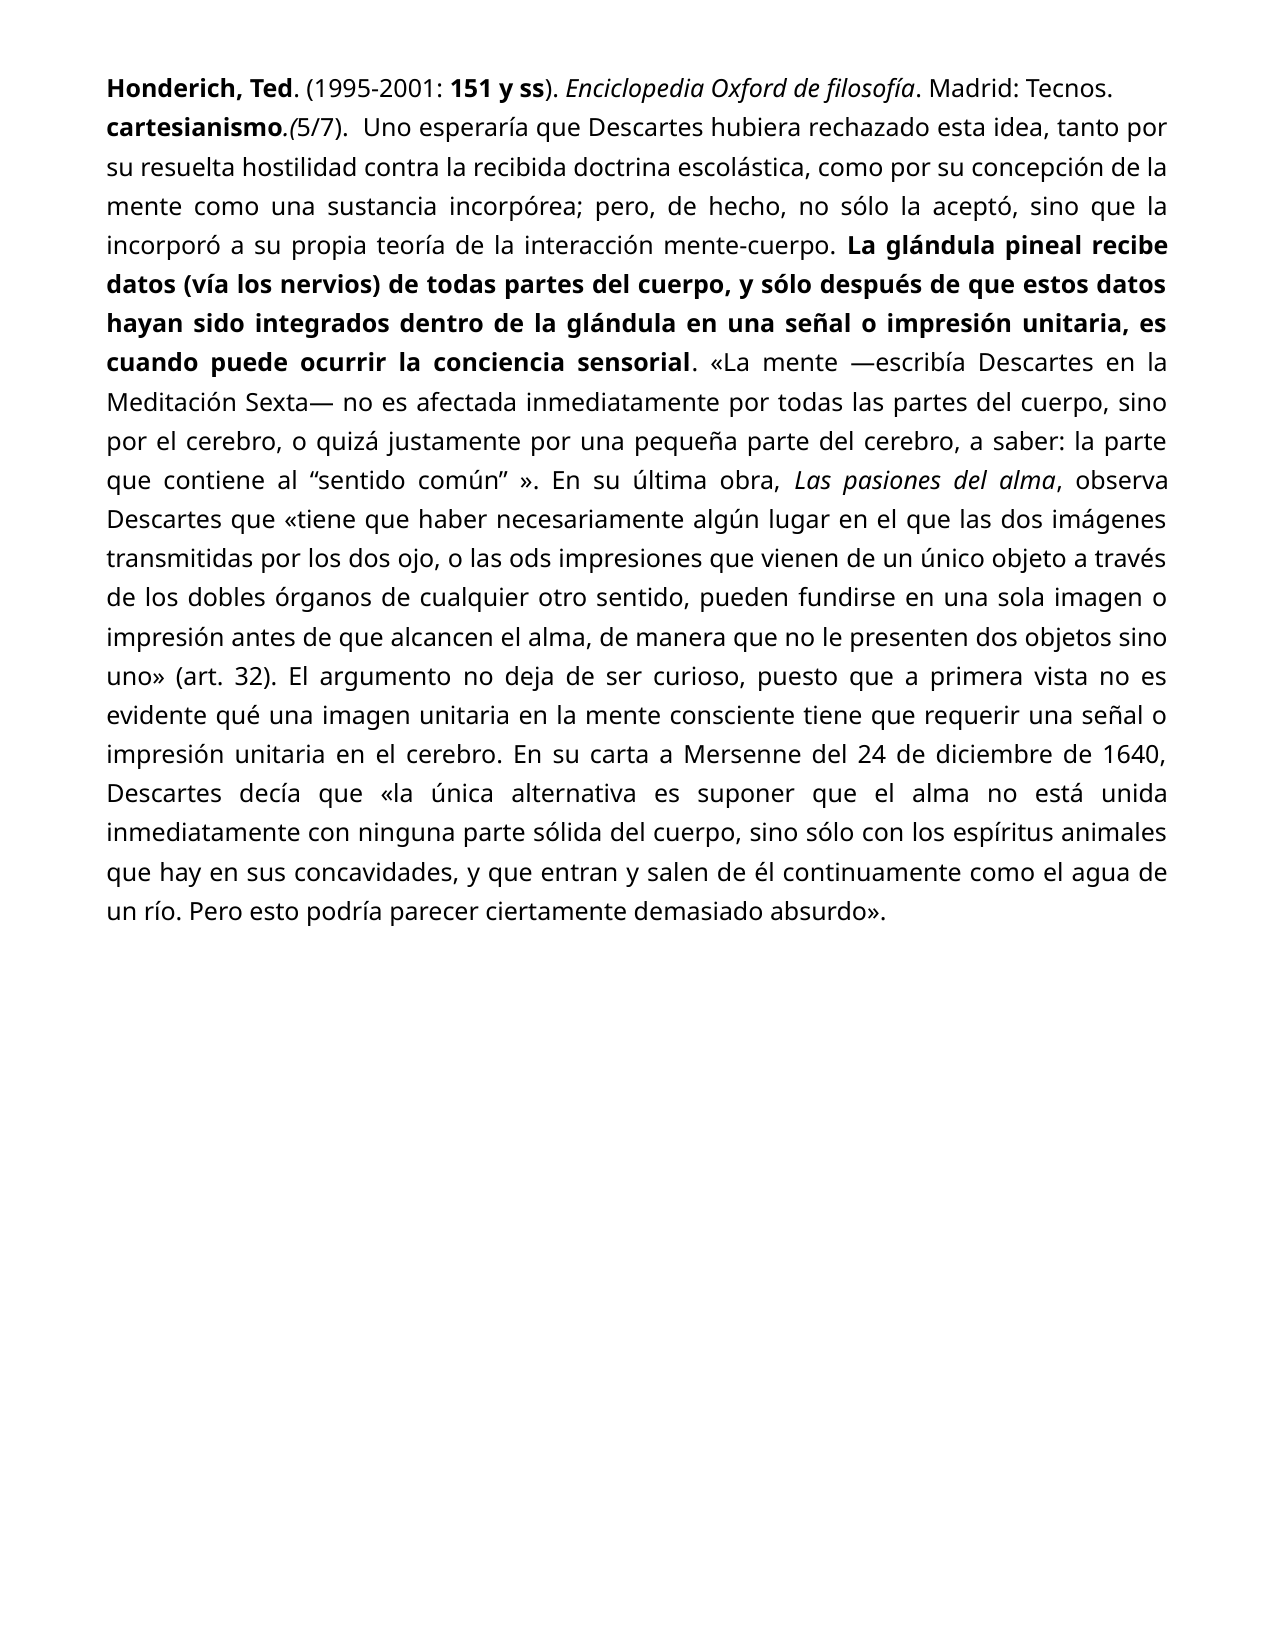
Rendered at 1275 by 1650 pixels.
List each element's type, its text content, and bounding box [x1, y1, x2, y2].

text cartesianismo.(5/7). Uno esperaría que Descartes hubiera rechazado esta idea, tanto por su resuelta hostilidad contra la recibida doctrina escolástica, como por su concepción de la mente como una sustancia incorpórea; pero, de hecho, no sólo la aceptó, sino que la incorporó a su propia teoría de la interacción mente-cuerpo. La glándula pineal recibe datos (vía los nervios) de todas partes del cuerpo, y sólo después de que estos datos hayan sido integrados dentro de la glándula en una señal o impresión unitaria, es cuando puede ocurrir la conciencia sensorial. «La mente —escribía Descartes en la Meditación Sexta— no es afectada inmediatamente por todas las partes del cuerpo, sino por el cerebro, o quizá justamente por una pequeña parte del cerebro, a saber: la parte que contiene al “sentido común” ». En su última obra, Las pasiones del alma, observa Descartes que «tiene que haber necesariamente algún lugar en el que las dos imágenes transmitidas por los dos ojo, o las ods impresiones que vienen de un único objeto a través de los dobles órganos de cualquier otro sentido, pueden fundirse en una sola imagen o impresión antes de que alcancen el alma, de manera que no le presenten dos objetos sino uno» (art. 32). El argumento no deja de ser curioso, puesto que a primera vista no es evidente qué una imagen unitaria en la mente consciente tiene que requerir una señal o impresión unitaria en el cerebro. En su carta a Mersenne del 24 de diciembre de 1640, Descartes decía que «la única alternativa es suponer que el alma no está unida inmediatamente con ninguna parte sólida del cuerpo, sino sólo con los espíritus animales que hay en sus concavidades, y que entran y salen de él continuamente como el agua de un río. Pero esto podría parecer ciertamente demasiado absurdo». [106, 110, 1169, 927]
text Honderich, Ted. (1995-2001: 151 y ss). Enciclopedia Oxford de filosofía. Madrid: Tecnos. [106, 71, 1169, 105]
